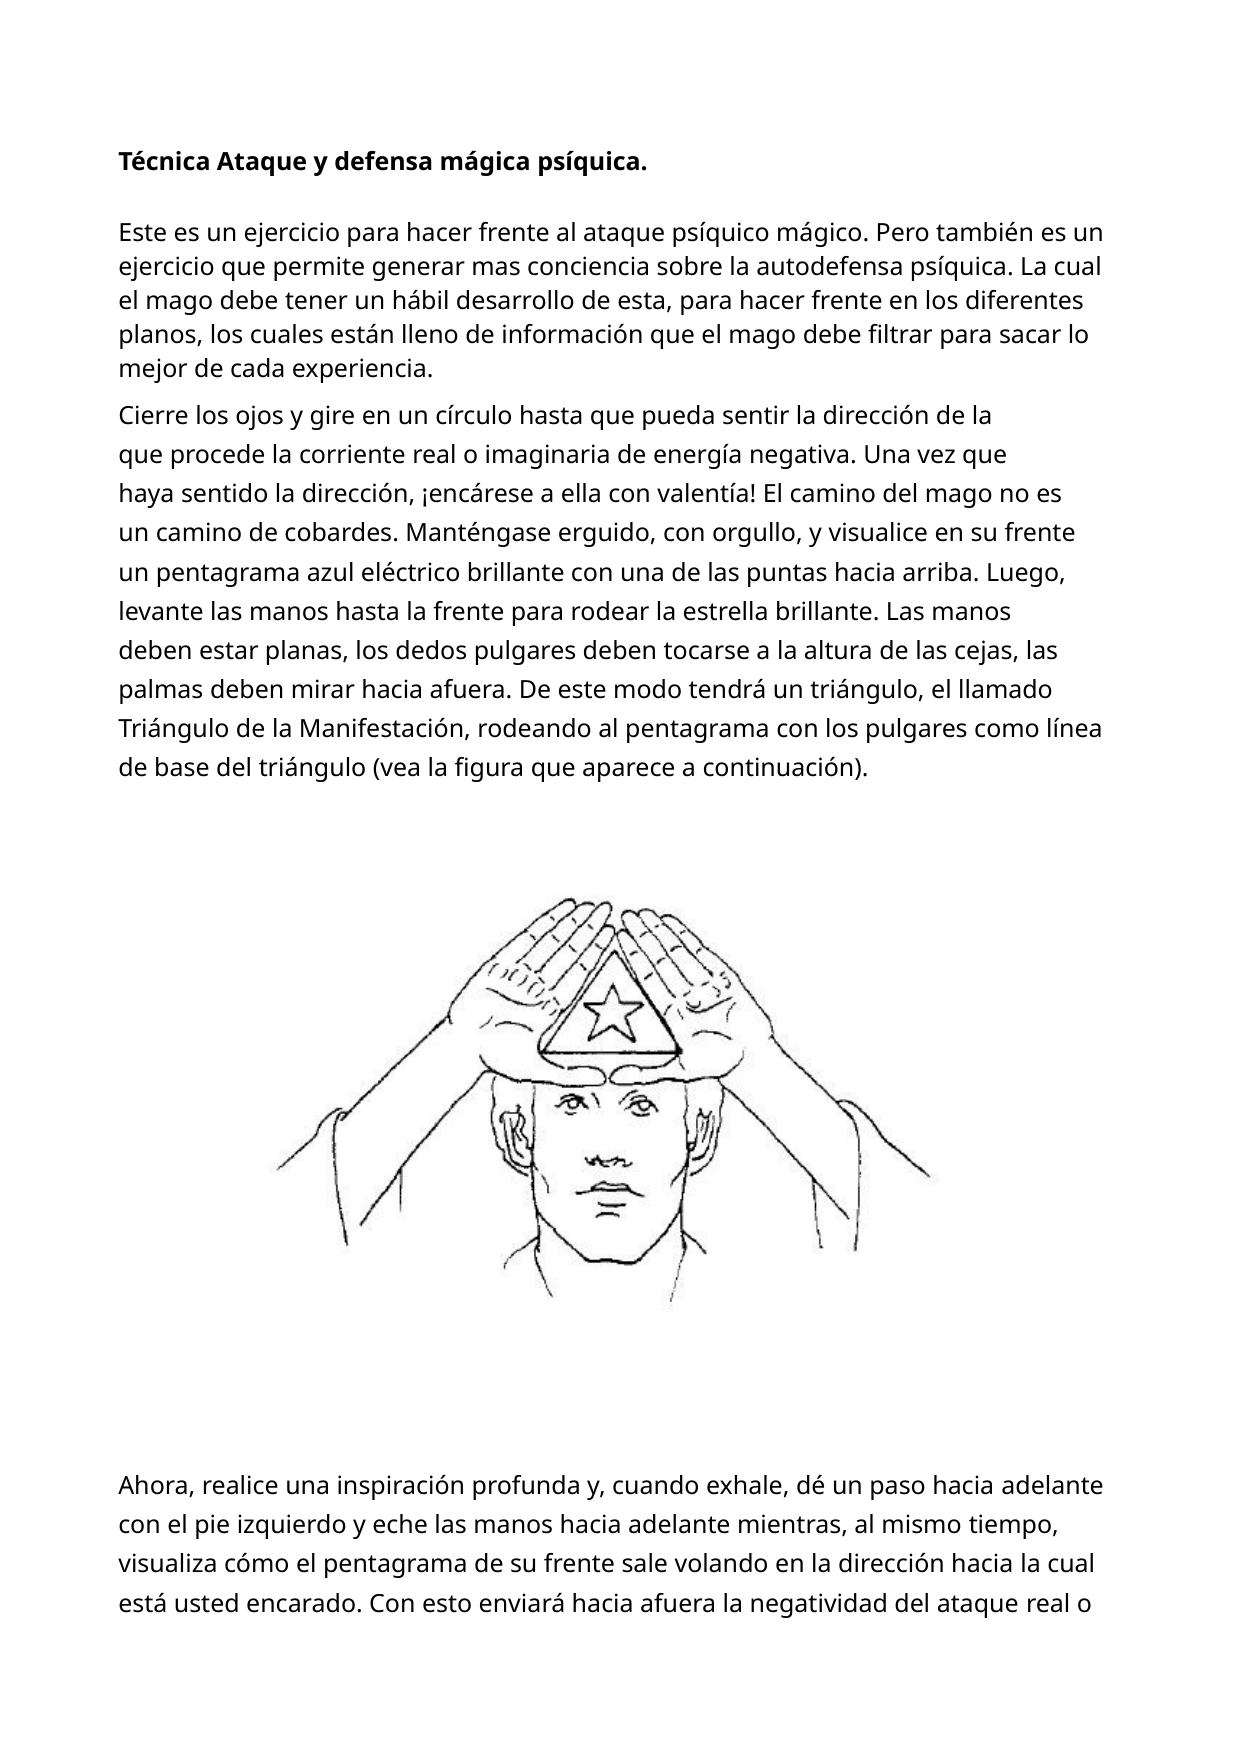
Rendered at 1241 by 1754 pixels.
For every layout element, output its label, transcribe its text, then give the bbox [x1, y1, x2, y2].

subtitle Este es un ejercicio para hacer frente al ataque psíquico mágico. Pero también es un ejercicio que permite generar mas conciencia sobre la autodefensa psíquica. La cual el mago debe tener un hábil desarrollo de esta, para hacer frente en los diferentes planos, los cuales están lleno de información que el mago debe filtrar para sacar lo mejor de cada experiencia. [118, 215, 1122, 385]
text Ahora, realice una inspiración profunda y, cuando exhale, dé un paso hacia adelante con el pie izquierdo y eche las manos hacia adelante mientras, al mismo tiempo, visualiza cómo el pentagrama de su frente sale volando en la dirección hacia la cual está usted encarado. Con esto enviará hacia afuera la negatividad del ataque real o [118, 1468, 1122, 1619]
picture [118, 803, 1123, 1409]
subtitle Técnica Ataque y defensa mágica psíquica. [118, 143, 1122, 177]
text Cierre los ojos y gire en un círculo hasta que pueda sentir la dirección de la que procede la corriente real o imaginaria de energía negativa. Una vez que haya sentido la dirección, ¡encárese a ella con valentía! El camino del mago no es un camino de cobardes. Manténgase erguido, con orgullo, y visualice en su frente un pentagrama azul eléctrico brillante con una de las puntas hacia arriba. Luego, levante las manos hasta la frente para rodear la estrella brillante. Las manos deben estar planas, los dedos pulgares deben tocarse a la altura de las cejas, las palmas deben mirar hacia afuera. De este modo tendrá un triángulo, el llamado Triángulo de la Manifestación, rodeando al pentagrama con los pulgares como línea de base del triángulo (vea la figura que aparece a continuación). [118, 397, 1122, 784]
